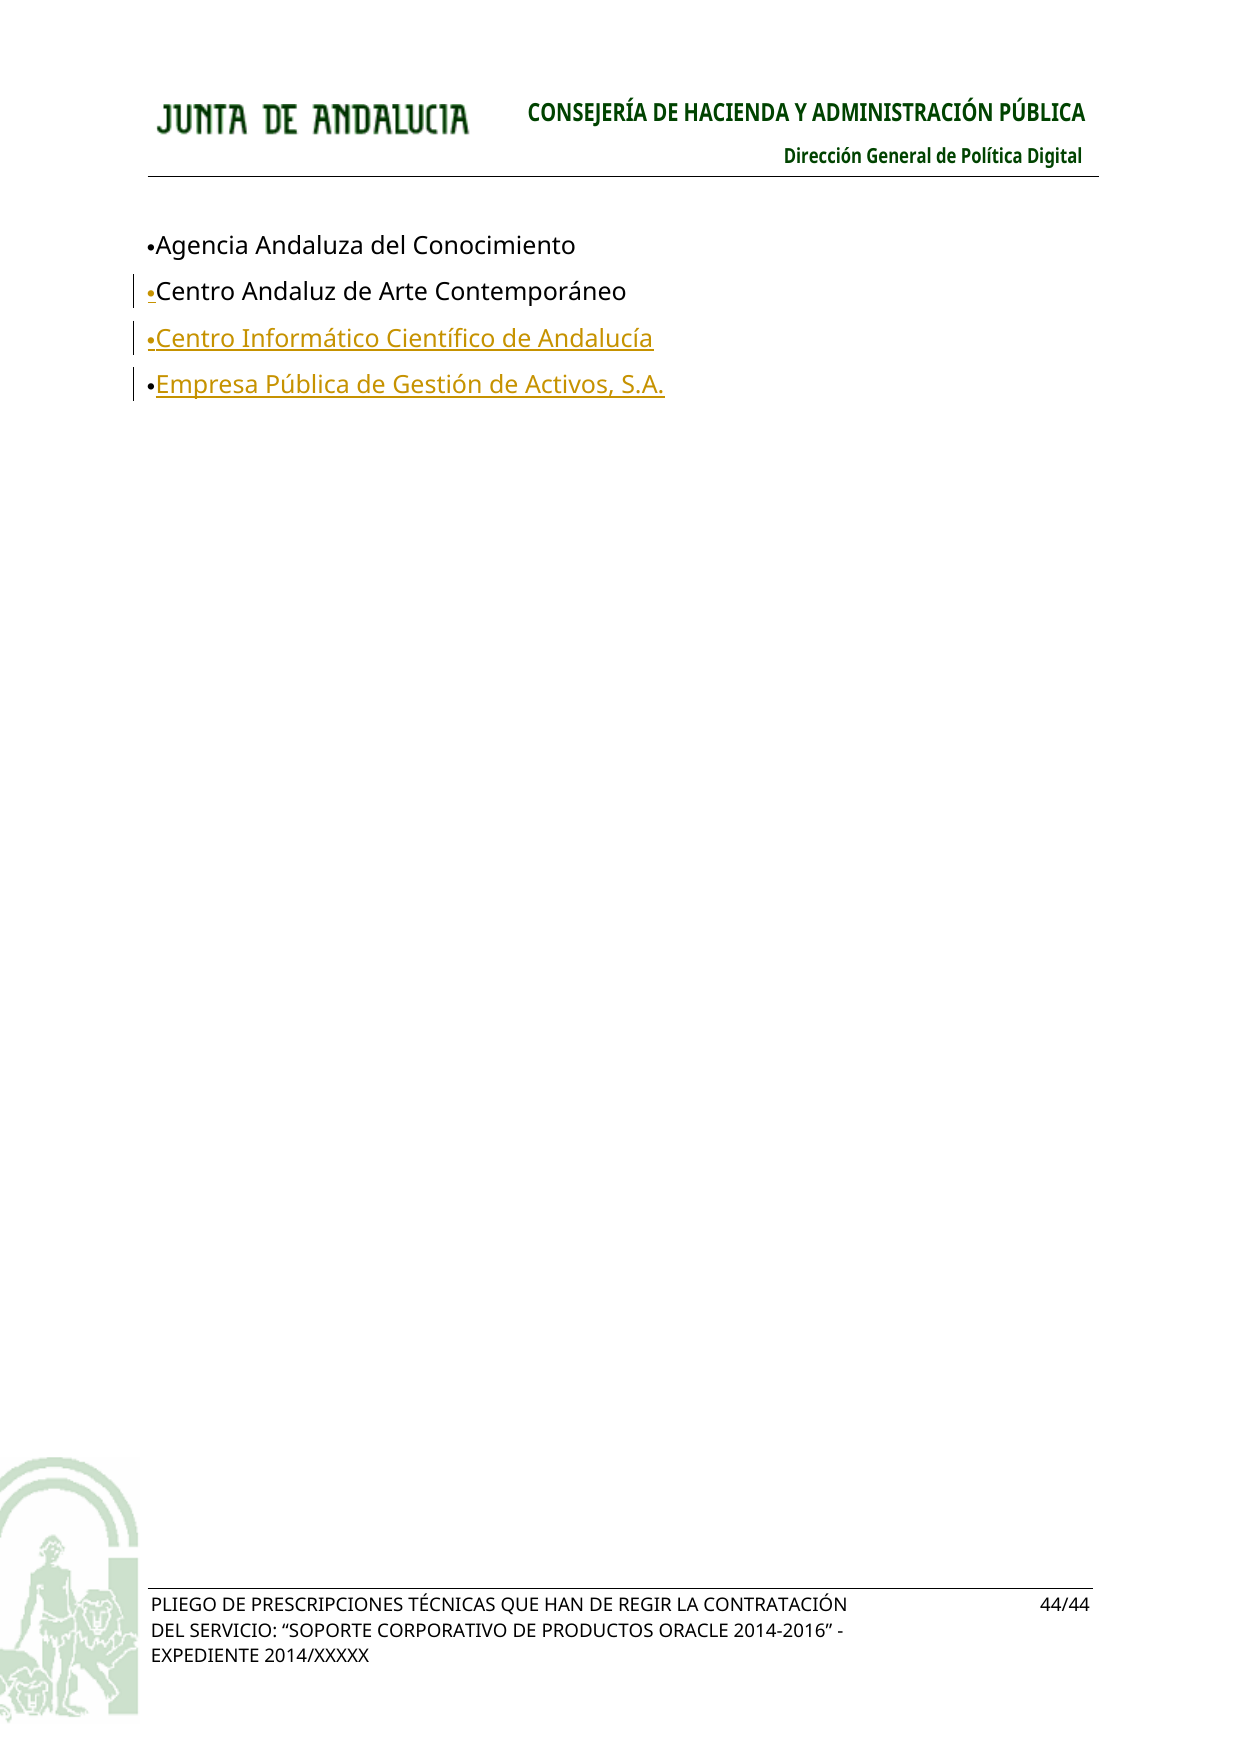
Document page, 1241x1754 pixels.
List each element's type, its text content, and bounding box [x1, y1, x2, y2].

picture [156, 104, 471, 136]
list Centro Andaluz de Arte Contemporáneo [148, 274, 1093, 308]
list Centro Informático Científico de Andalucía [148, 321, 1093, 355]
list Empresa Pública de Gestión de Activos, S.A. [148, 367, 1093, 401]
picture [0, 1457, 141, 1725]
list Agencia Andaluza del Conocimiento [148, 227, 1093, 262]
